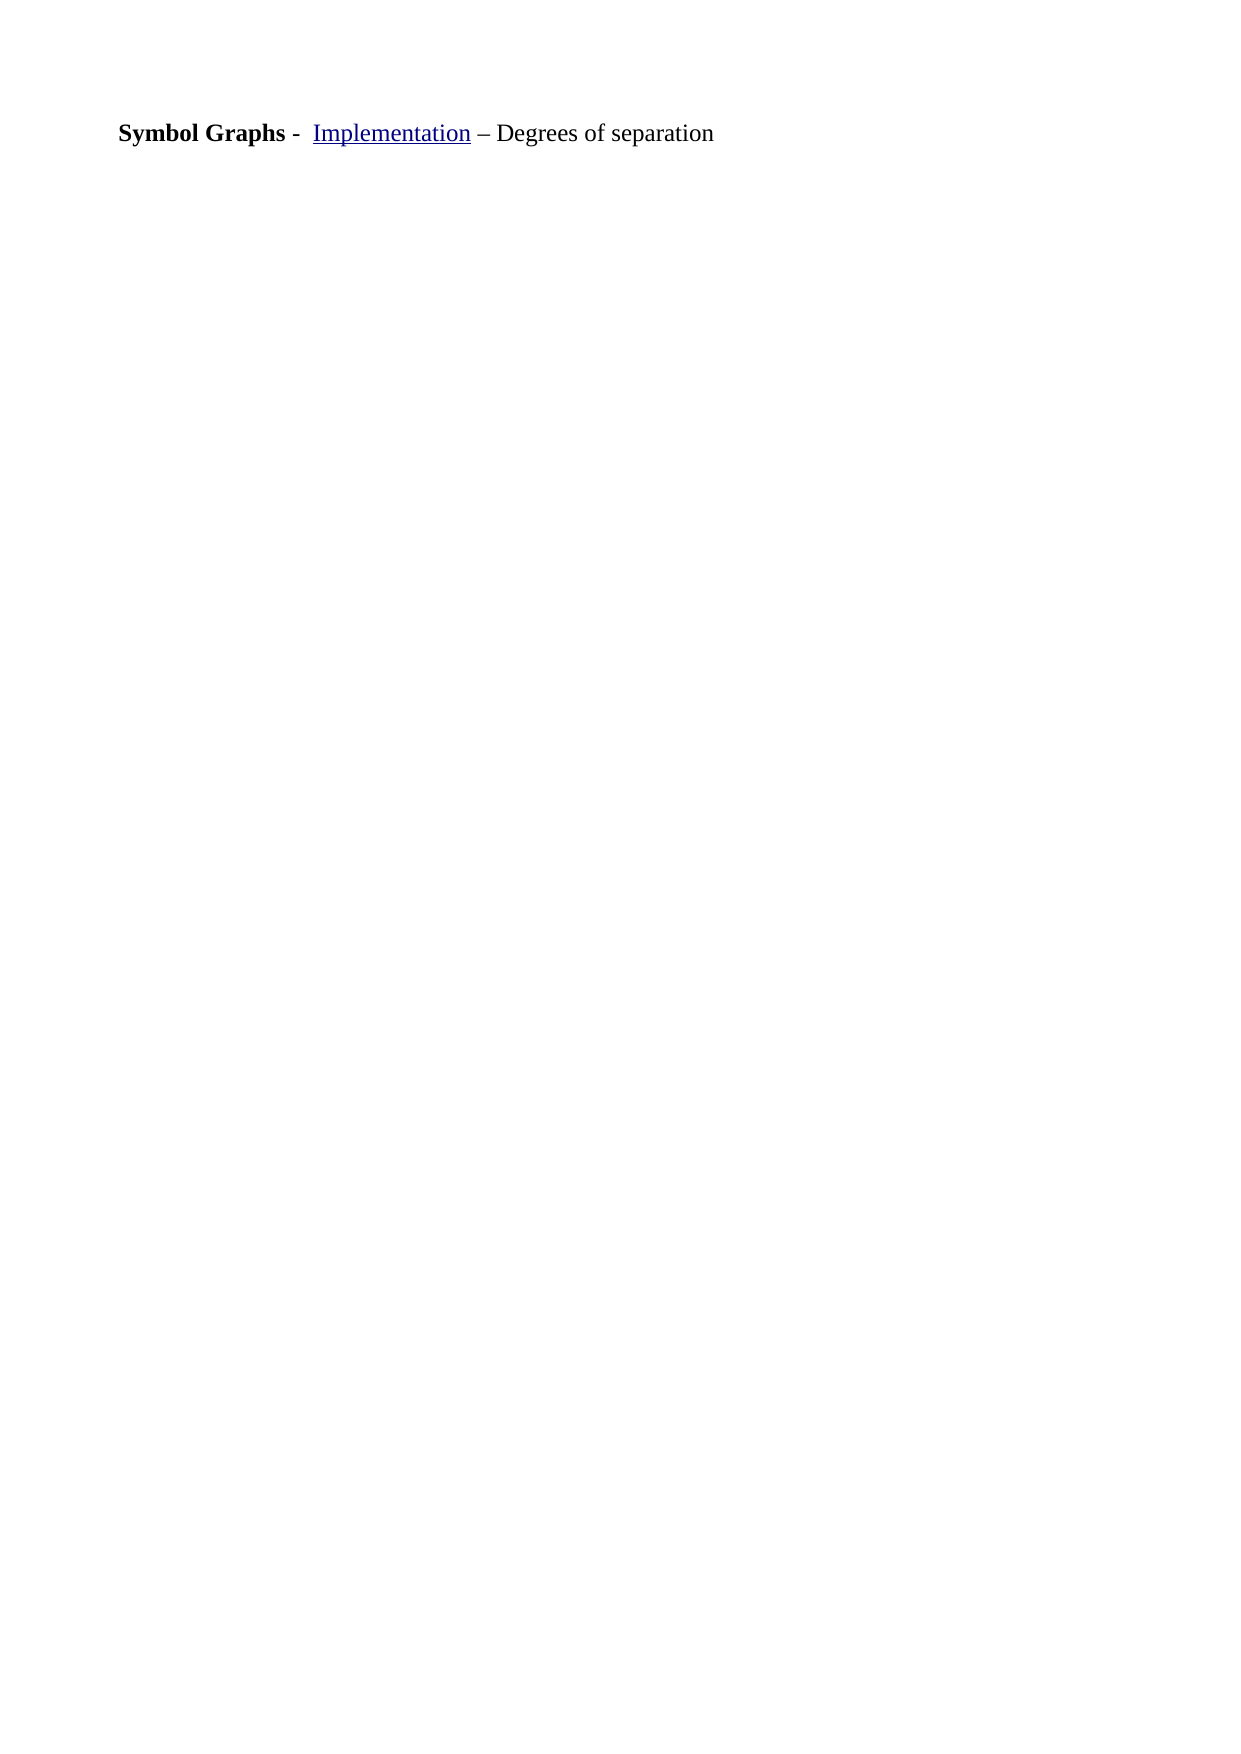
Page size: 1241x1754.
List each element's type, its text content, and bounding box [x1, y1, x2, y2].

text Symbol Graphs - Implementation – Degrees of separation [118, 118, 1122, 147]
